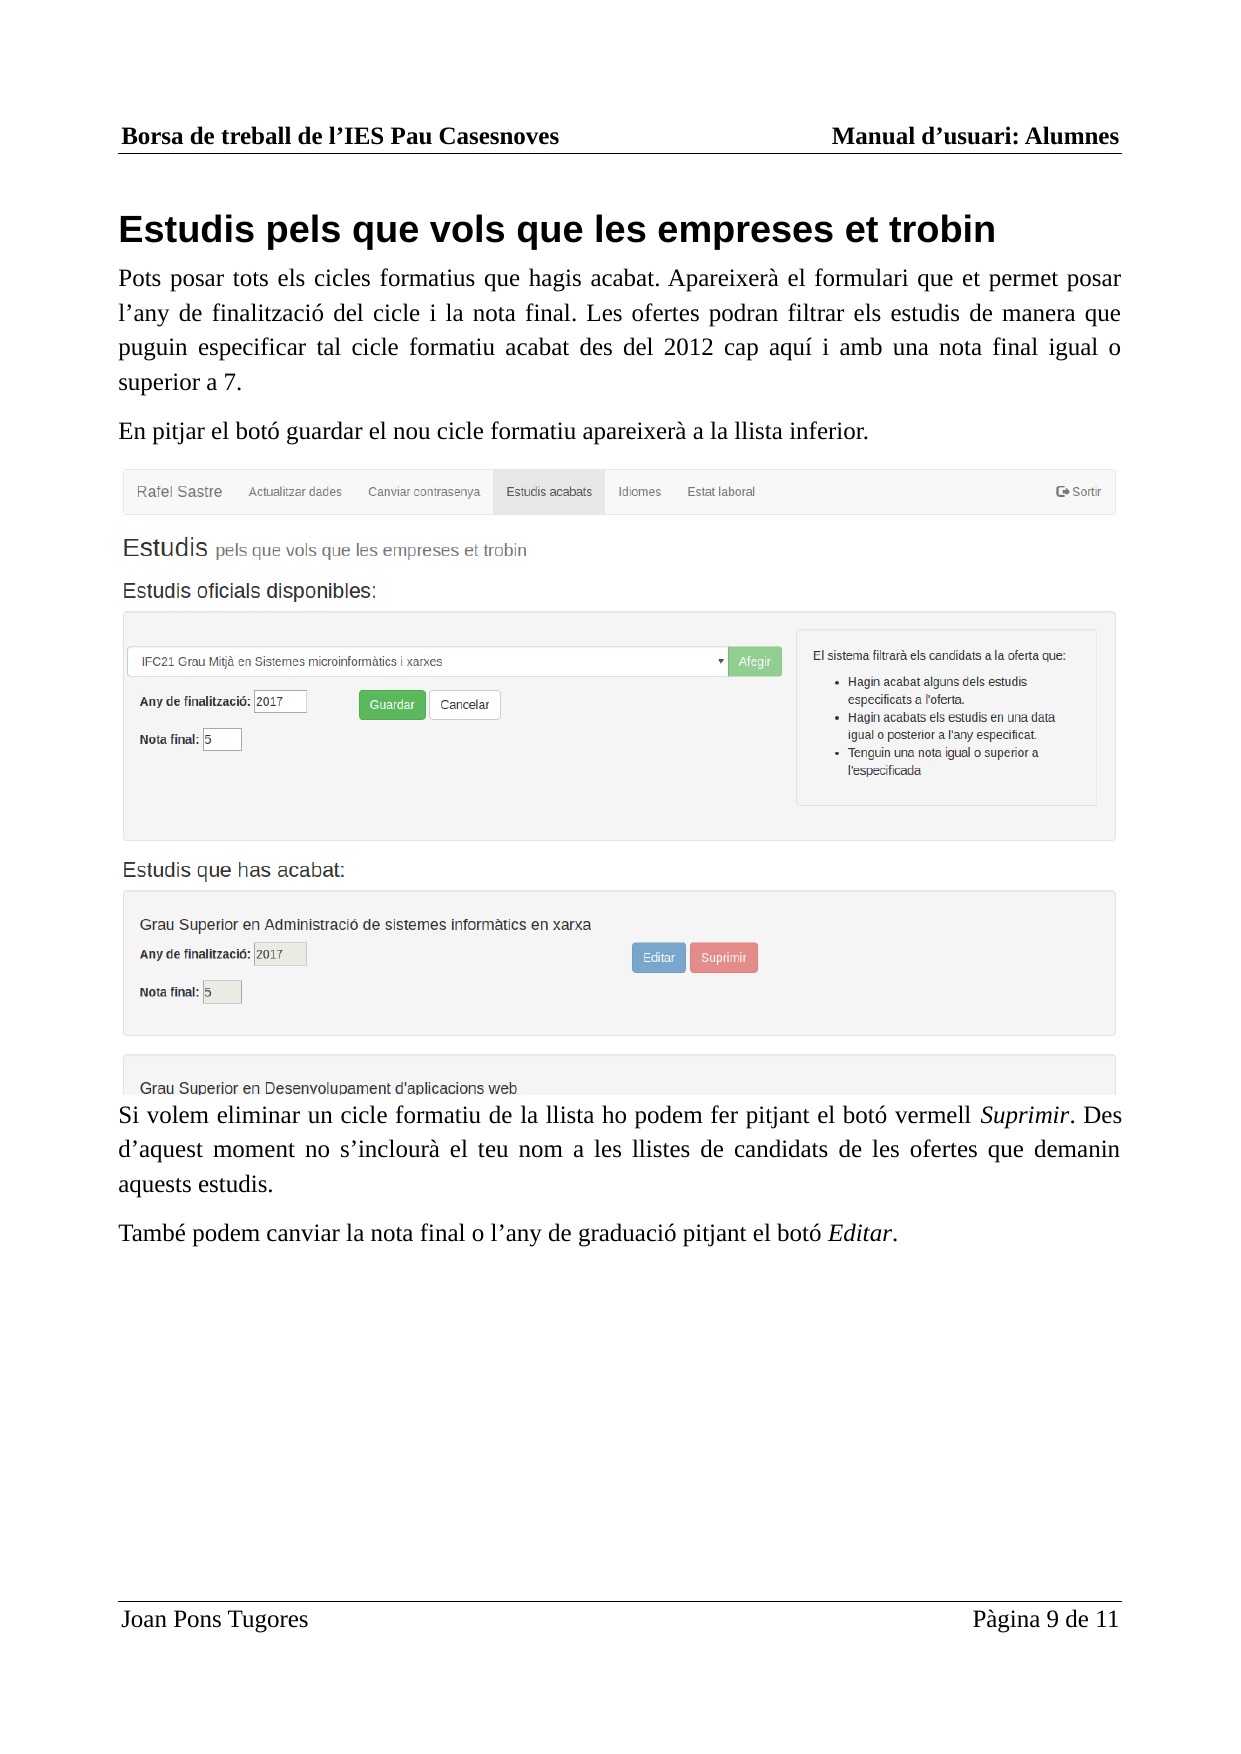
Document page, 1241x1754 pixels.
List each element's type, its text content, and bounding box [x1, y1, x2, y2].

text També podem canviar la nota final o l’any de graduació pitjant el botó Editar. [118, 1218, 1122, 1247]
text En pitjar el botó guardar el nou cicle formatiu apareixerà a la llista inferior. [118, 416, 1122, 445]
subtitle Estudis pels que vols que les empreses et trobin [118, 207, 1122, 251]
picture [118, 465, 1123, 1095]
text Si volem eliminar un cicle formatiu de la llista ho podem fer pitjant el botó vermell Suprimir. Des d’aquest moment no s’inclourà el teu nom a les llistes de candidats de les ofertes que demanin aquests estudis. [118, 1095, 1122, 1198]
text Pots posar tots els cicles formatius que hagis acabat. Apareixerà el formulari que et permet posar l’any de finalització del cicle i la nota final. Les ofertes podran filtrar els estudis de manera que puguin especificar tal cicle formatiu acabat des del 2012 cap aquí i amb una nota final igual o superior a 7. [118, 263, 1122, 396]
